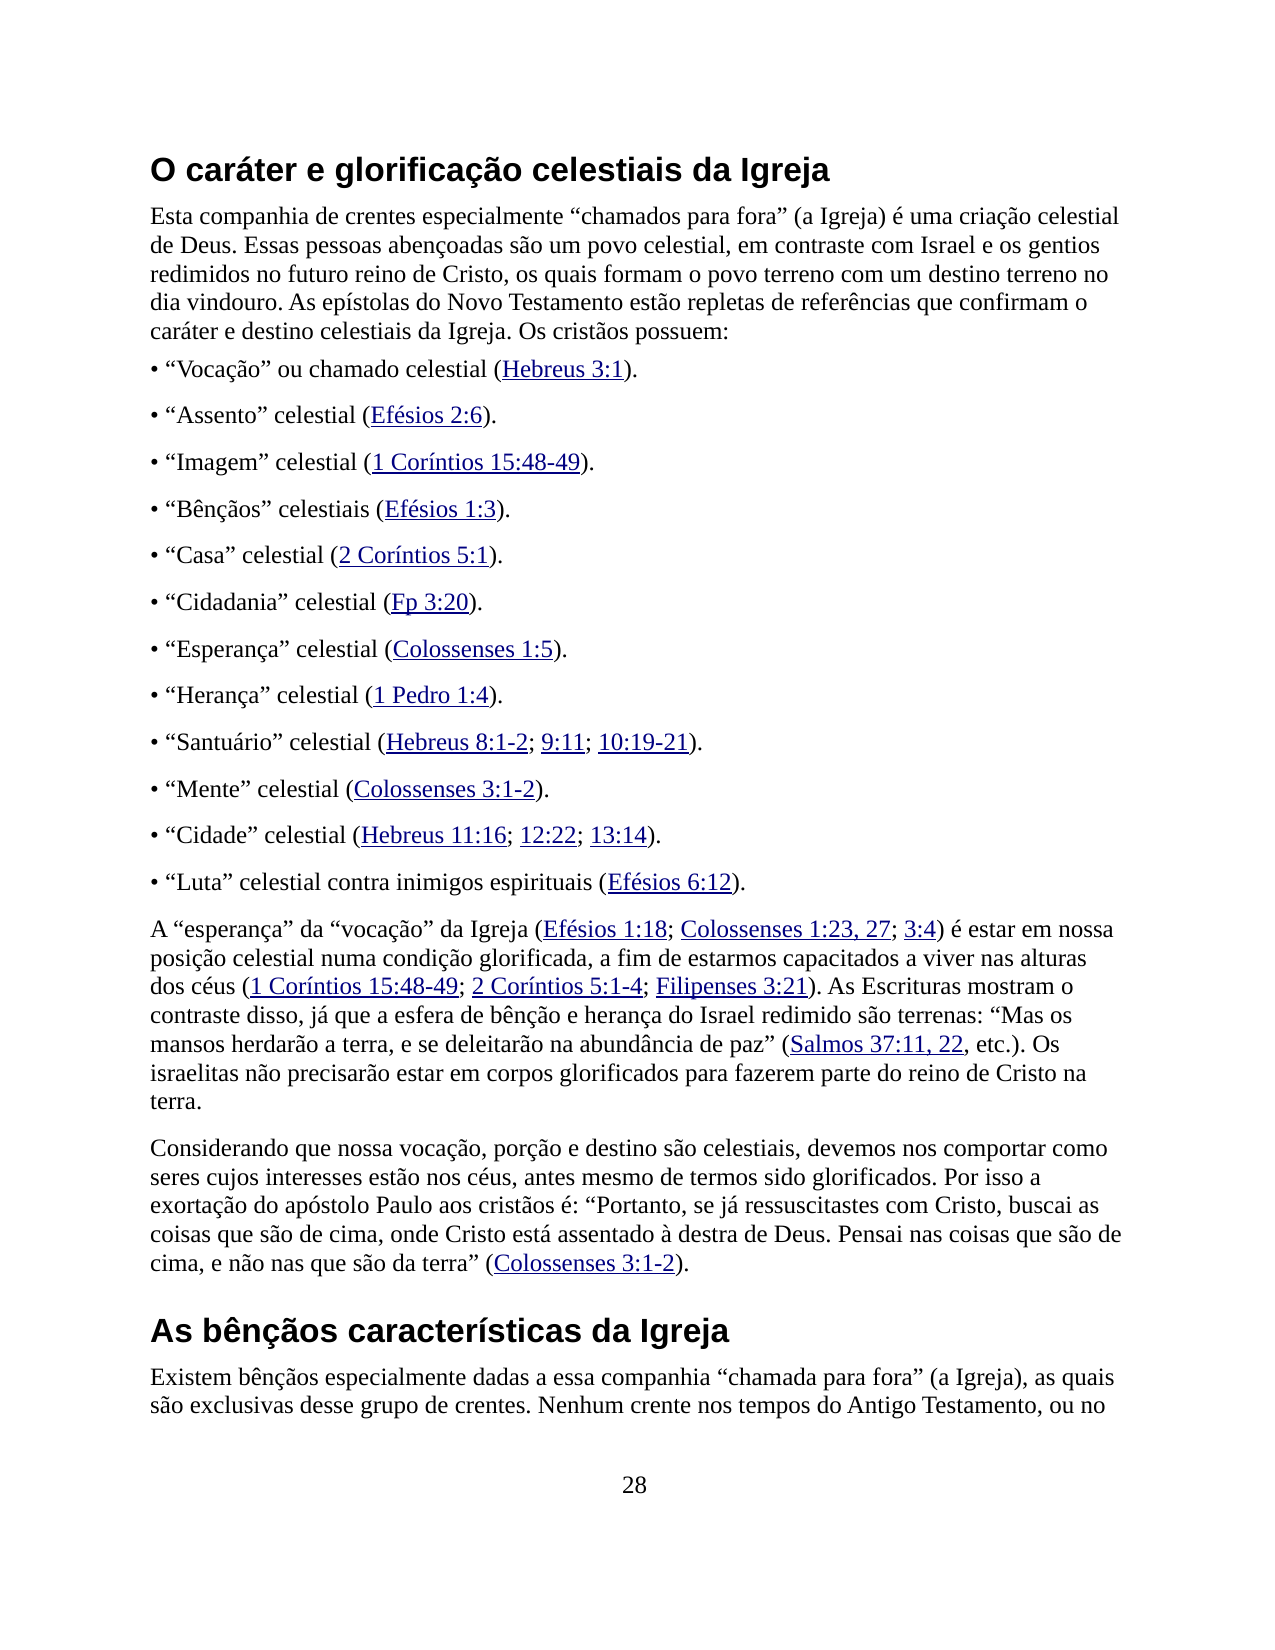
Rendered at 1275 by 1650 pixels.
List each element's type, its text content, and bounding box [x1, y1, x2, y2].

text • “Assento” celestial (Efésios 2:6). [150, 401, 1125, 429]
text • “Cidadania” celestial (Fp 3:20). [150, 587, 1125, 616]
text • “Vocação” ou chamado celestial (Hebreus 3:1). [150, 354, 1125, 383]
subtitle O caráter e glorificação celestiais da Igreja [150, 150, 1125, 189]
text • “Esperança” celestial (Colossenses 1:5). [150, 634, 1125, 663]
text • “Santuário” celestial (Hebreus 8:1-2; 9:11; 10:19-21). [150, 727, 1125, 756]
text • “Casa” celestial (2 Coríntios 5:1). [150, 541, 1125, 569]
text Considerando que nossa vocação, porção e destino são celestiais, devemos nos comportar como seres cujos interesses estão nos céus, antes mesmo de termos sido glorificados. Por isso a exortação do apóstolo Paulo aos cristãos é: “Portanto, se já ressuscitastes com Cristo, buscai as coisas que são de cima, onde Cristo está assentado à destra de Deus. Pensai nas coisas que são de cima, e não nas que são da terra” (Colossenses 3:1-2). [150, 1133, 1125, 1277]
text Existem bênçãos especialmente dadas a essa companhia “chamada para fora” (a Igreja), as quais são exclusivas desse grupo de crentes. Nenhum crente nos tempos do Antigo Testamento, ou no [150, 1362, 1125, 1419]
text A “esperança” da “vocação” da Igreja (Efésios 1:18; Colossenses 1:23, 27; 3:4) é estar em nossa posição celestial numa condição glorificada, a fim de estarmos capacitados a viver nas alturas dos céus (1 Coríntios 15:48-49; 2 Coríntios 5:1-4; Filipenses 3:21). As Escrituras mostram o contraste disso, já que a esfera de bênção e herança do Israel redimido são terrenas: “Mas os mansos herdarão a terra, e se deleitarão na abundância de paz” (Salmos 37:11, 22, etc.). Os israelitas não precisarão estar em corpos glorificados para fazerem parte do reino de Cristo na terra. [150, 914, 1125, 1115]
text Esta companhia de crentes especialmente “chamados para fora” (a Igreja) é uma criação celestial de Deus. Essas pessoas abençoadas são um povo celestial, em contraste com Israel e os gentios redimidos no futuro reino de Cristo, os quais formam o povo terreno com um destino terreno no dia vindouro. As epístolas do Novo Testamento estão repletas de referências que confirmam o caráter e destino celestiais da Igreja. Os cristãos possuem: [150, 201, 1125, 345]
text • “Bênçãos” celestiais (Efésios 1:3). [150, 494, 1125, 523]
text • “Luta” celestial contra inimigos espirituais (Efésios 6:12). [150, 867, 1125, 896]
subtitle As bênçãos características da Igreja [150, 1311, 1125, 1349]
text • “Imagem” celestial (1 Coríntios 15:48-49). [150, 447, 1125, 476]
text • “Herança” celestial (1 Pedro 1:4). [150, 681, 1125, 709]
text • “Cidade” celestial (Hebreus 11:16; 12:22; 13:14). [150, 821, 1125, 849]
text • “Mente” celestial (Colossenses 3:1-2). [150, 774, 1125, 803]
